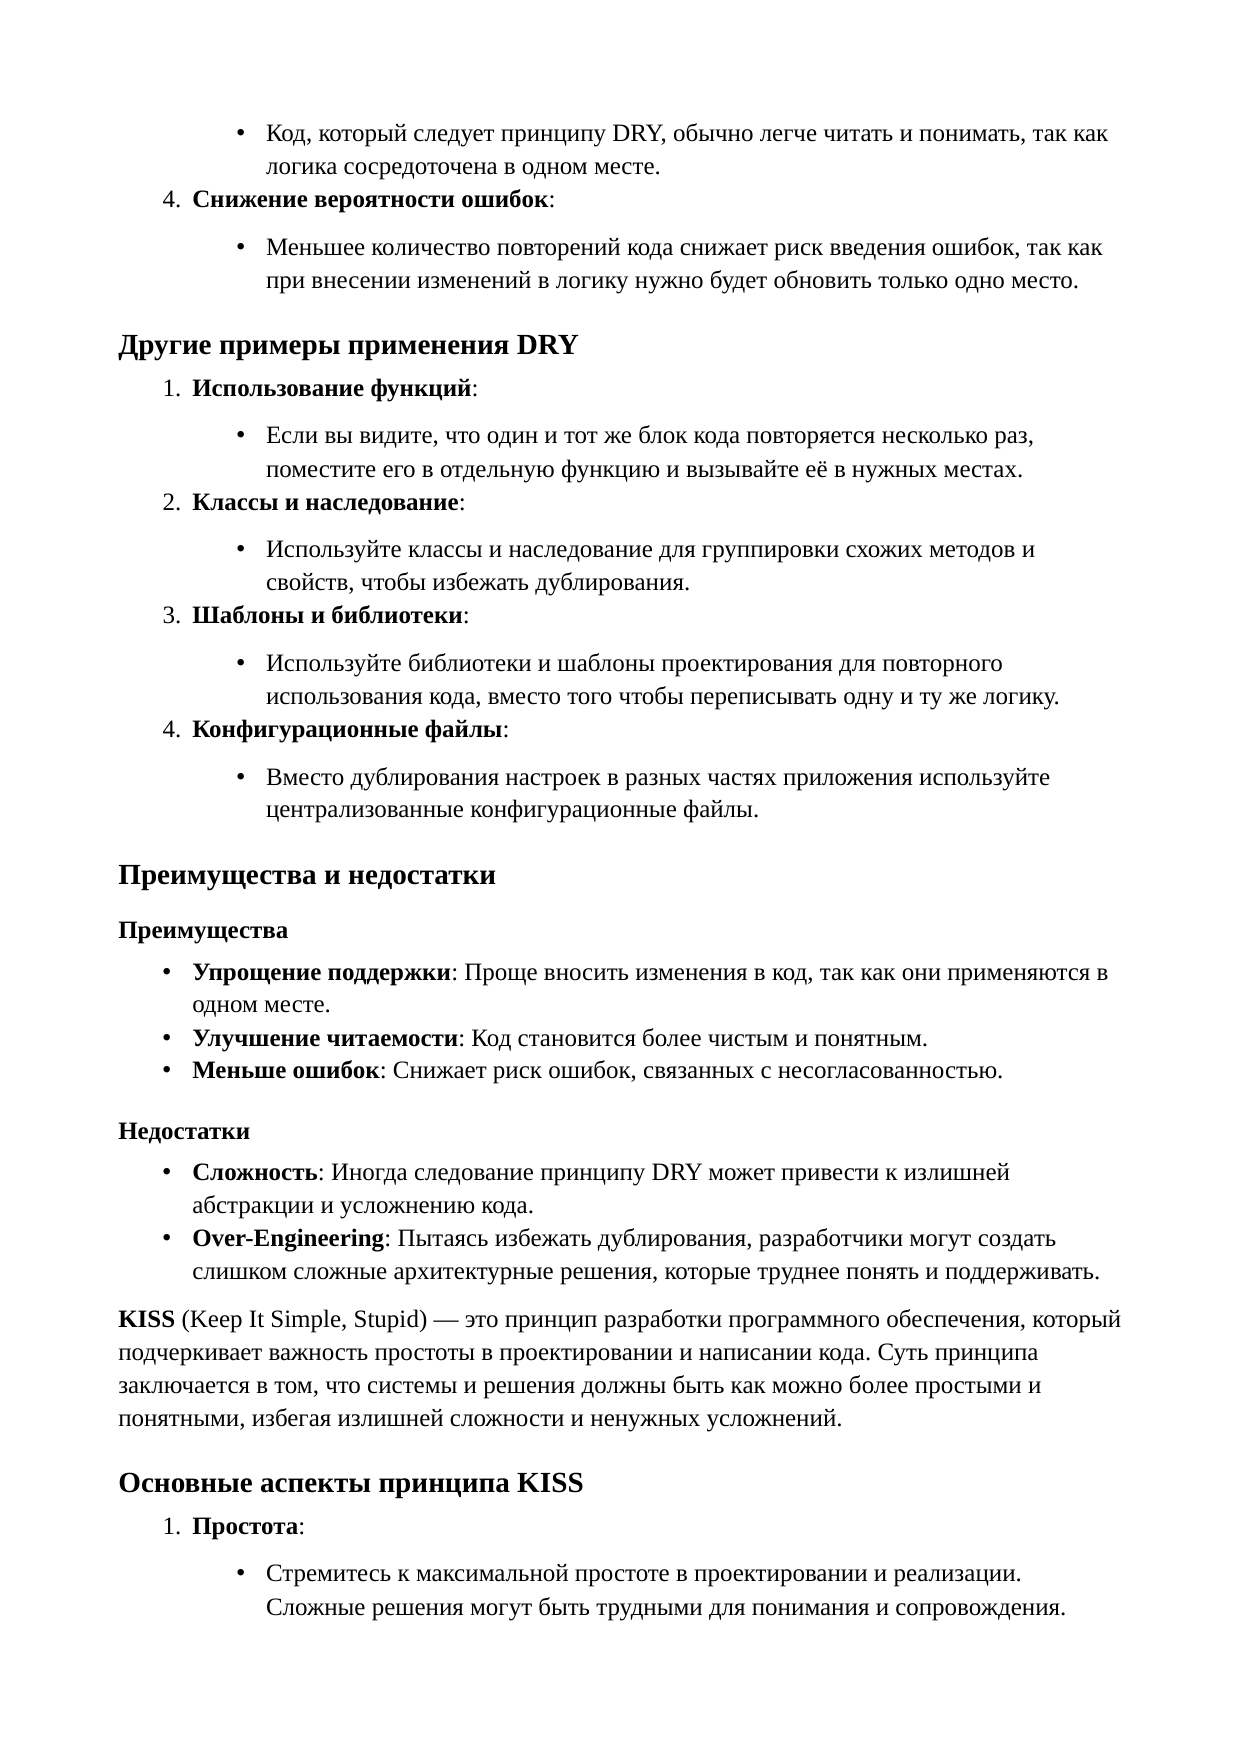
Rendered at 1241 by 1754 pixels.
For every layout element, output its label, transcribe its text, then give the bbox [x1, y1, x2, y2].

list Снижение вероятности ошибок: [162, 184, 1122, 213]
subtitle Преимущества и недостатки [118, 857, 1122, 890]
list Конфигурационные файлы: [162, 714, 1122, 743]
text KISS (Keep It Simple, Stupid) — это принцип разработки программного обеспечения, который подчеркивает важность простоты в проектировании и написании кода. Суть принципа заключается в том, что системы и решения должны быть как можно более простыми и понятными, избегая излишней сложности и ненужных усложнений. [118, 1304, 1122, 1431]
subtitle Преимущества [118, 915, 1122, 944]
list Улучшение читаемости: Код становится более чистым и понятным. [162, 1023, 1122, 1051]
list Сложность: Иногда следование принципу DRY может привести к излишней абстракции и усложнению кода. [162, 1157, 1122, 1219]
list Используйте классы и наследование для группировки схожих методов и свойств, чтобы избежать дублирования. [236, 534, 1122, 596]
list Шаблоны и библиотеки: [162, 600, 1122, 629]
subtitle Другие примеры применения DRY [118, 327, 1122, 361]
list Меньшее количество повторений кода снижает риск введения ошибок, так как при внесении изменений в логику нужно будет обновить только одно место. [236, 232, 1122, 293]
list Использование функций: [162, 373, 1122, 402]
list Классы и наследование: [162, 487, 1122, 515]
subtitle Недостатки [118, 1116, 1122, 1144]
list Over-Engineering: Пытаясь избежать дублирования, разработчики могут создать слишком сложные архитектурные решения, которые труднее понять и поддерживать. [162, 1223, 1122, 1285]
subtitle Основные аспекты принципа KISS [118, 1465, 1122, 1498]
list Упрощение поддержки: Проще вносить изменения в код, так как они применяются в одном месте. [162, 957, 1122, 1018]
list Меньше ошибок: Снижает риск ошибок, связанных с несогласованностью. [162, 1056, 1122, 1084]
list Стремитесь к максимальной простоте в проектировании и реализации. Сложные решения могут быть трудными для понимания и сопровождения. [236, 1558, 1122, 1620]
list Вместо дублирования настроек в разных частях приложения используйте централизованные конфигурационные файлы. [236, 762, 1122, 823]
list Простота: [162, 1511, 1122, 1540]
list Если вы видите, что один и тот же блок кода повторяется несколько раз, поместите его в отдельную функцию и вызывайте её в нужных местах. [236, 421, 1122, 482]
list Код, который следует принципу DRY, обычно легче читать и понимать, так как логика сосредоточена в одном месте. [236, 118, 1122, 180]
list Используйте библиотеки и шаблоны проектирования для повторного использования кода, вместо того чтобы переписывать одну и ту же логику. [236, 648, 1122, 710]
